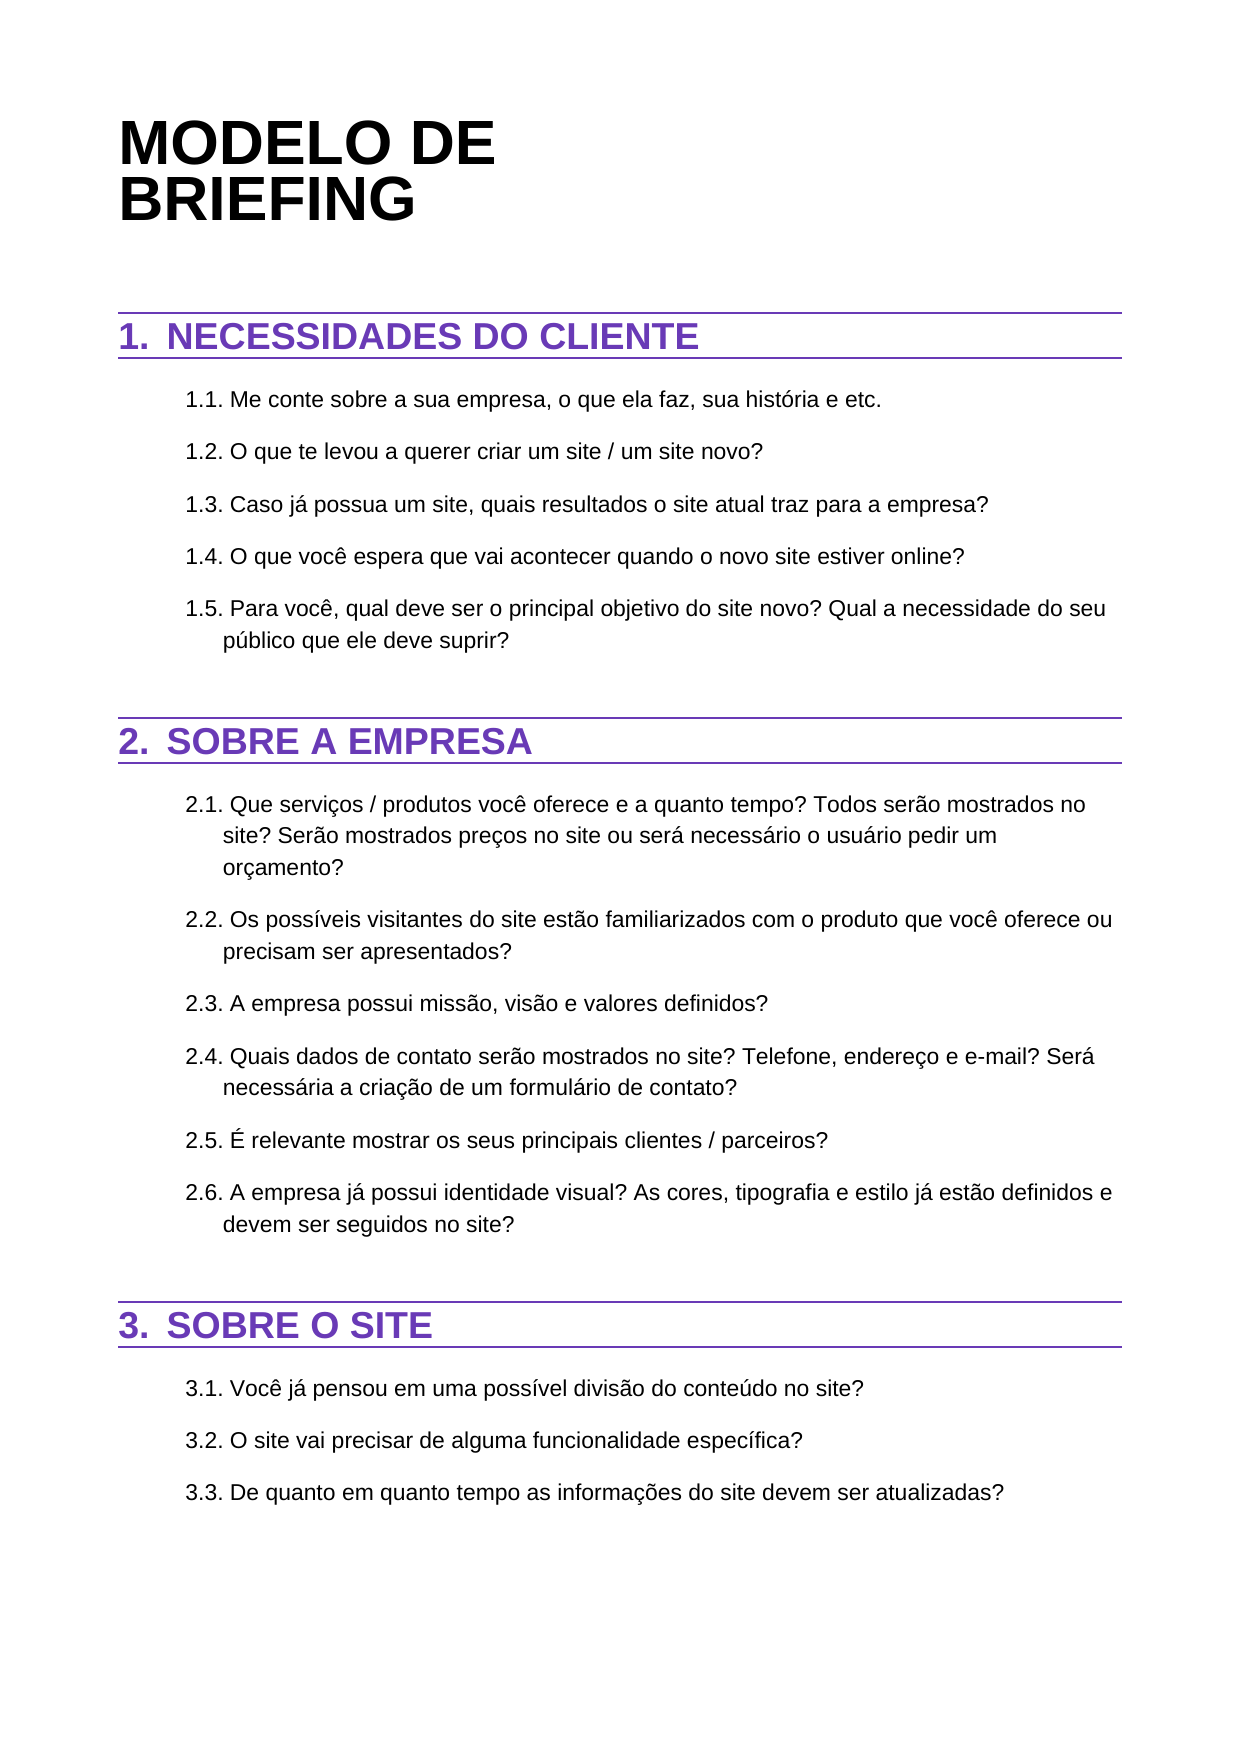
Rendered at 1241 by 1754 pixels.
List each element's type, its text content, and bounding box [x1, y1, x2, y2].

list O que te levou a querer criar um site / um site novo? [185, 438, 1122, 464]
list O site vai precisar de alguma funcionalidade específica? [185, 1427, 1122, 1453]
list Me conte sobre a sua empresa, o que ela faz, sua história e etc. [185, 386, 1122, 412]
list Quais dados de contato serão mostrados no site? Telefone, endereço e e-mail? Será necessária a criação de um formulário de contato? [185, 1043, 1122, 1101]
list Que serviços / produtos você oferece e a quanto tempo? Todos serão mostrados no site? Serão mostrados preços no site ou será necessário o usuário pedir um orçamento? [185, 791, 1122, 880]
list Os possíveis visitantes do site estão familiarizados com o produto que você oferece ou precisam ser apresentados? [185, 906, 1122, 964]
list Caso já possua um site, quais resultados o site atual traz para a empresa? [185, 491, 1122, 517]
list É relevante mostrar os seus principais clientes / parceiros? [185, 1127, 1122, 1153]
list A empresa possui missão, visão e valores definidos? [185, 990, 1122, 1017]
list De quanto em quanto tempo as informações do site devem ser atualizadas? [185, 1479, 1122, 1506]
list O que você espera que vai acontecer quando o novo site estiver online? [185, 543, 1122, 569]
list Para você, qual deve ser o principal objetivo do site novo? Qual a necessidade do seu público que ele deve suprir? [185, 595, 1122, 653]
subtitle NECESSIDADES DO CLIENTE [118, 314, 1122, 357]
subtitle SOBRE A EMPRESA [118, 719, 1122, 762]
subtitle Modelo de Briefing [118, 118, 1122, 233]
subtitle SOBRE O SITE [118, 1303, 1122, 1346]
list Você já pensou em uma possível divisão do conteúdo no site? [185, 1374, 1122, 1401]
list A empresa já possui identidade visual? As cores, tipografia e estilo já estão definidos e devem ser seguidos no site? [185, 1179, 1122, 1237]
